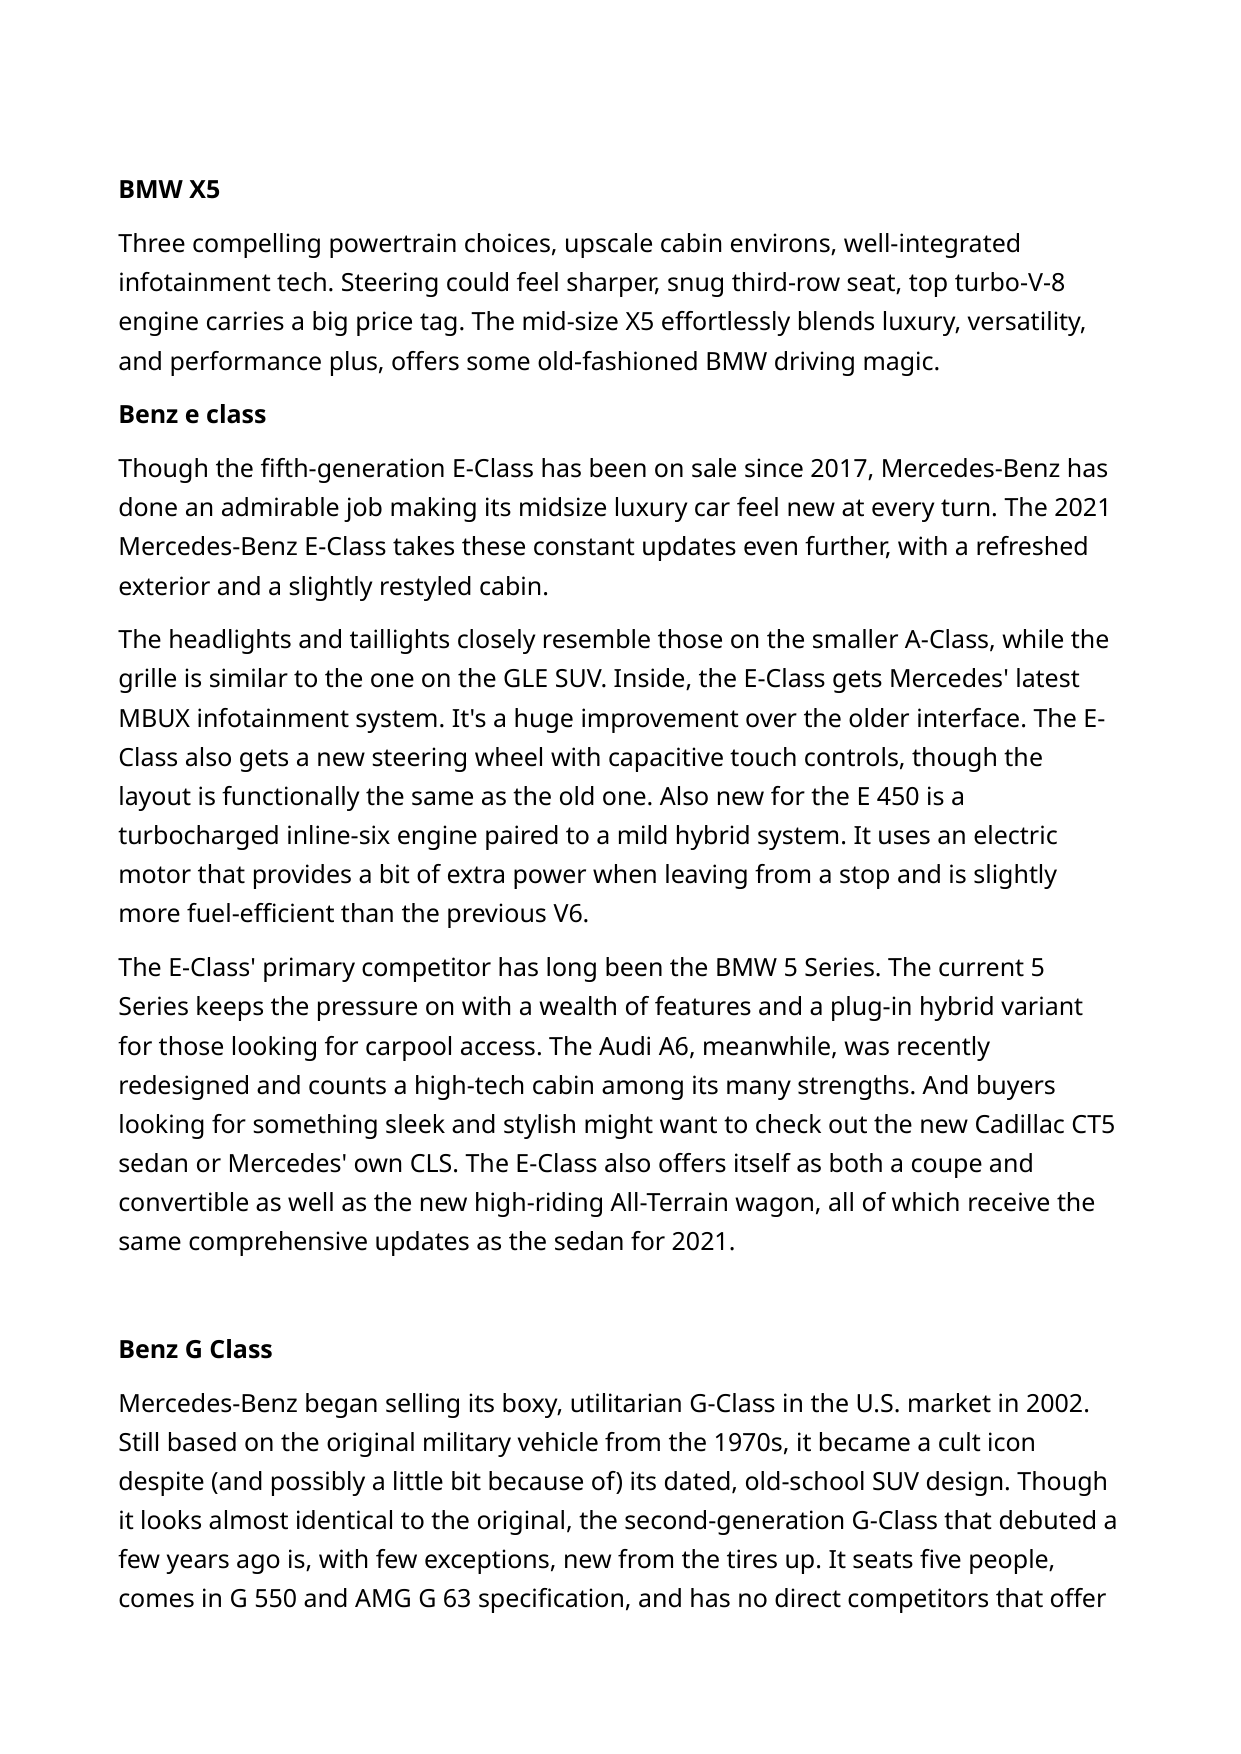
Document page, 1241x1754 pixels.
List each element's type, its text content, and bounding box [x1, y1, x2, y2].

text Benz e class [118, 397, 1122, 431]
text Benz G Class [118, 1331, 1122, 1366]
text Mercedes-Benz began selling its boxy, utilitarian G-Class in the U.S. market in 2002. Still based on the original military vehicle from the 1970s, it became a cult icon despite (and possibly a little bit because of) its dated, old-school SUV design. Though it looks almost identical to the original, the second-generation G-Class that debuted a few years ago is, with few exceptions, new from the tires up. It seats five people, comes in G 550 and AMG G 63 specification, and has no direct competitors that offer [118, 1385, 1122, 1615]
text BMW X5 [118, 172, 1122, 206]
text The E-Class' primary competitor has long been the BMW 5 Series. The current 5 Series keeps the pressure on with a wealth of features and a plug-in hybrid variant for those looking for carpool access. The Audi A6, meanwhile, was recently redesigned and counts a high-tech cabin among its many strengths. And buyers looking for something sleek and stylish might want to check out the new Cadillac CT5 sedan or Mercedes' own CLS. The E-Class also offers itself as both a coupe and convertible as well as the new high-riding All-Terrain wagon, all of which receive the same comprehensive updates as the sedan for 2021. [118, 950, 1122, 1258]
text Three compelling powertrain choices, upscale cabin environs, well-integrated infotainment tech. Steering could feel sharper, snug third-row seat, top turbo-V-8 engine carries a big price tag. The mid-size X5 effortlessly blends luxury, versatility, and performance plus, offers some old-fashioned BMW driving magic. [118, 226, 1122, 377]
text Though the fifth-generation E-Class has been on sale since 2017, Mercedes-Benz has done an admirable job making its midsize luxury car feel new at every turn. The 2021 Mercedes-Benz E-Class takes these constant updates even further, with a refreshed exterior and a slightly restyled cabin. [118, 451, 1122, 602]
text The headlights and taillights closely resemble those on the smaller A-Class, while the grille is similar to the one on the GLE SUV. Inside, the E-Class gets Mercedes' latest MBUX infotainment system. It's a huge improvement over the older interface. The E-Class also gets a new steering wheel with capacitive touch controls, though the layout is functionally the same as the old one. Also new for the E 450 is a turbocharged inline-six engine paired to a mild hybrid system. It uses an electric motor that provides a bit of extra power when leaving from a stop and is slightly more fuel-efficient than the previous V6. [118, 622, 1122, 930]
